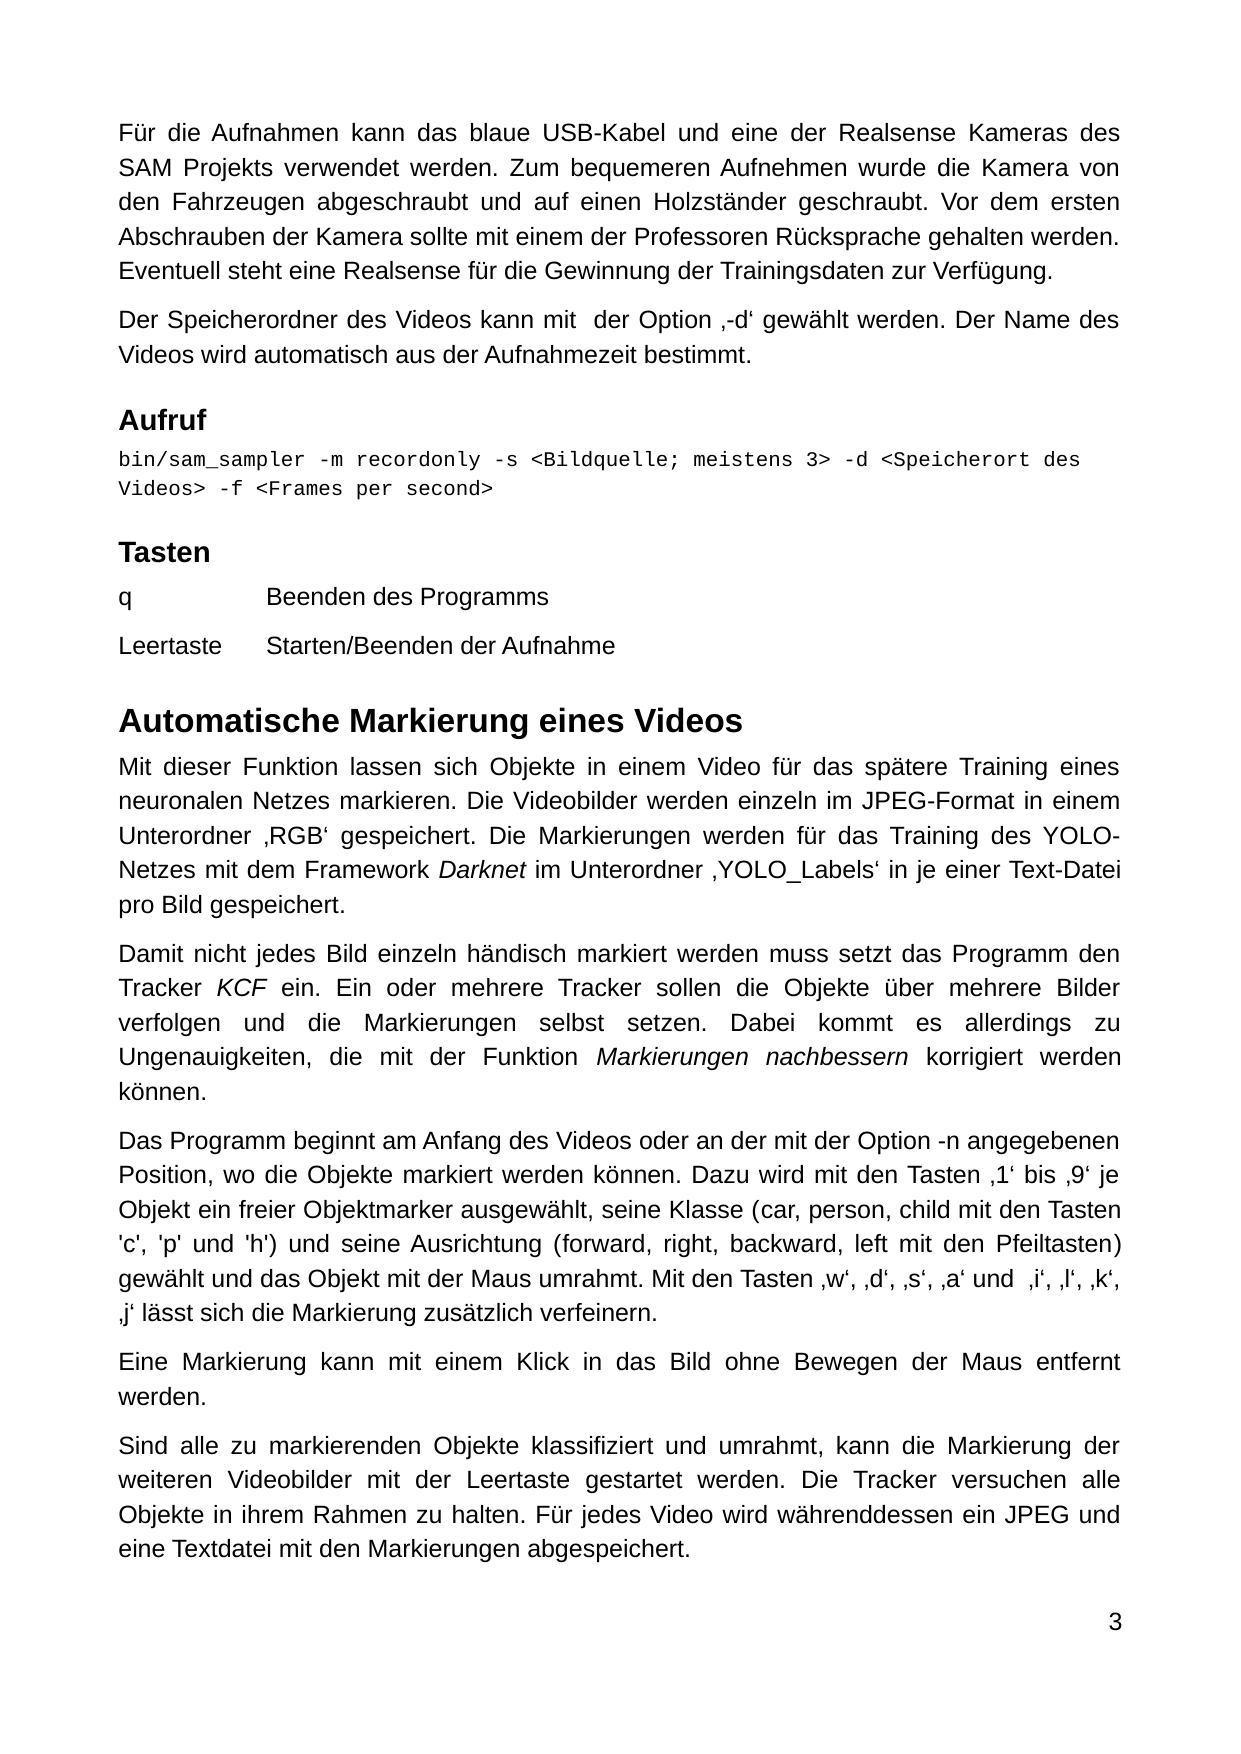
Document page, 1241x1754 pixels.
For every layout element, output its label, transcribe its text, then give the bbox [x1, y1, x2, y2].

subtitle Aufruf [118, 403, 1122, 437]
text Damit nicht jedes Bild einzeln händisch markiert werden muss setzt das Programm den Tracker KCF ein. Ein oder mehrere Tracker sollen die Objekte über mehrere Bilder verfolgen und die Markierungen selbst setzen. Dabei kommt es allerdings zu Ungenauigkeiten, die mit der Funktion Markierungen nachbessern korrigiert werden können. [118, 939, 1122, 1105]
text bin/sam_sampler -m recordonly -s <Bildquelle; meistens 3> -d <Speicherort des Videos> -f <Frames per second> [118, 449, 1122, 501]
text Sind alle zu markierenden Objekte klassifiziert und umrahmt, kann die Markierung der weiteren Videobilder mit der Leertaste gestartet werden. Die Tracker versuchen alle Objekte in ihrem Rahmen zu halten. Für jedes Video wird währenddessen ein JPEG und eine Textdatei mit den Markierungen abgespeichert. [118, 1431, 1122, 1563]
text q Beenden des Programms [118, 582, 1122, 610]
text Für die Aufnahmen kann das blaue USB-Kabel und eine der Realsense Kameras des SAM Projekts verwendet werden. Zum bequemeren Aufnehmen wurde die Kamera von den Fahrzeugen abgeschraubt und auf einen Holzständer geschraubt. Vor dem ersten Abschrauben der Kamera sollte mit einem der Professoren Rücksprache gehalten werden. Eventuell steht eine Realsense für die Gewinnung der Trainingsdaten zur Verfügung. [118, 118, 1122, 285]
subtitle Tasten [118, 535, 1122, 569]
text Eine Markierung kann mit einem Klick in das Bild ohne Bewegen der Maus entfernt werden. [118, 1347, 1122, 1410]
text Das Programm beginnt am Anfang des Videos oder an der mit der Option -n angegebenen Position, wo die Objekte markiert werden können. Dazu wird mit den Tasten ‚1‘ bis ‚9‘ je Objekt ein freier Objektmarker ausgewählt, seine Klasse (car, person, child mit den Tasten 'c', 'p' und 'h') und seine Ausrichtung (forward, right, backward, left mit den Pfeiltasten) gewählt und das Objekt mit der Maus umrahmt. Mit den Tasten ‚w‘, ‚d‘, ‚s‘, ‚a‘ und ‚i‘, ‚l‘, ‚k‘, ‚j‘ lässt sich die Markierung zusätzlich verfeinern. [118, 1126, 1122, 1327]
text Der Speicherordner des Videos kann mit der Option ‚-d‘ gewählt werden. Der Name des Videos wird automatisch aus der Aufnahmezeit bestimmt. [118, 305, 1122, 368]
text Mit dieser Funktion lassen sich Objekte in einem Video für das spätere Training eines neuronalen Netzes markieren. Die Videobilder werden einzeln im JPEG-Format in einem Unterordner ‚RGB‘ gespeichert. Die Markierungen werden für das Training des YOLO-Netzes mit dem Framework Darknet im Unterordner ‚YOLO_Labels‘ in je einer Text-Datei pro Bild gespeichert. [118, 752, 1122, 918]
subtitle Automatische Markierung eines Videos [118, 701, 1122, 739]
text Leertaste Starten/Beenden der Aufnahme [118, 631, 1122, 659]
